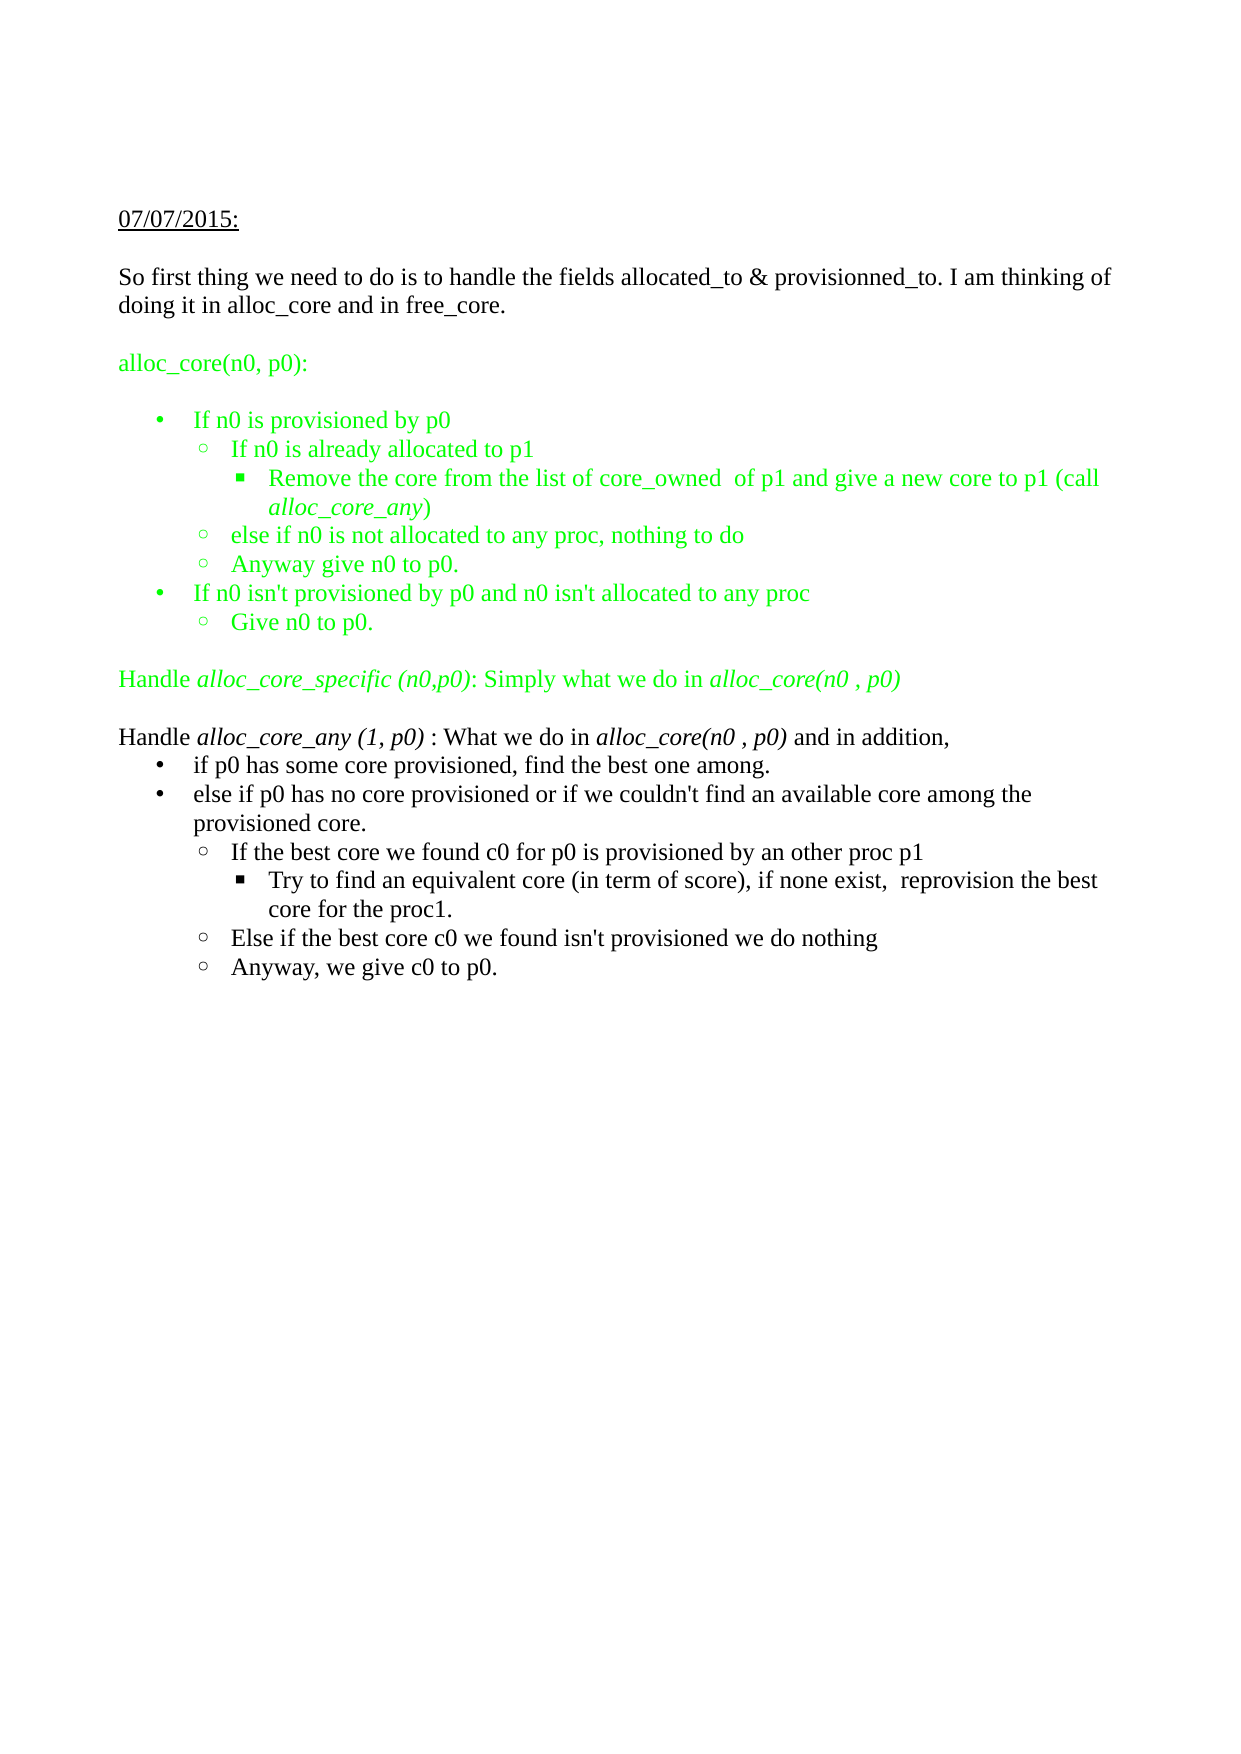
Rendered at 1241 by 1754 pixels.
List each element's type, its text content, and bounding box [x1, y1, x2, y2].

list If the best core we found c0 for p0 is provisioned by an other proc p1 [193, 837, 1122, 866]
list Anyway give n0 to p0. [193, 549, 1122, 578]
list Anyway, we give c0 to p0. [193, 952, 1122, 981]
list If n0 is provisioned by p0 [156, 406, 1122, 434]
list If n0 is already allocated to p1 [193, 434, 1122, 463]
text alloc_core(n0, p0): [118, 348, 1122, 377]
list If n0 isn't provisioned by p0 and n0 isn't allocated to any proc [156, 578, 1122, 607]
text So first thing we need to do is to handle the fields allocated_to & provisionned_to. I am thinking of doing it in alloc_core and in free_core. [118, 262, 1122, 319]
list else if n0 is not allocated to any proc, nothing to do [193, 521, 1122, 549]
text Handle alloc_core_any (1, p0) : What we do in alloc_core(n0 , p0) and in addition, [118, 722, 1122, 751]
list else if p0 has no core provisioned or if we couldn't find an available core among the provisioned core. [156, 779, 1122, 837]
list Remove the core from the list of core_owned of p1 and give a new core to p1 (call alloc_core_any) [231, 463, 1122, 521]
list Else if the best core c0 we found isn't provisioned we do nothing [193, 923, 1122, 952]
list Give n0 to p0. [193, 607, 1122, 636]
text 07/07/2015: [118, 204, 1122, 233]
list Try to find an equivalent core (in term of score), if none exist, reprovision the best core for the proc1. [231, 866, 1122, 923]
text Handle alloc_core_specific (n0,p0): Simply what we do in alloc_core(n0 , p0) [118, 664, 1122, 693]
list if p0 has some core provisioned, find the best one among. [156, 751, 1122, 779]
